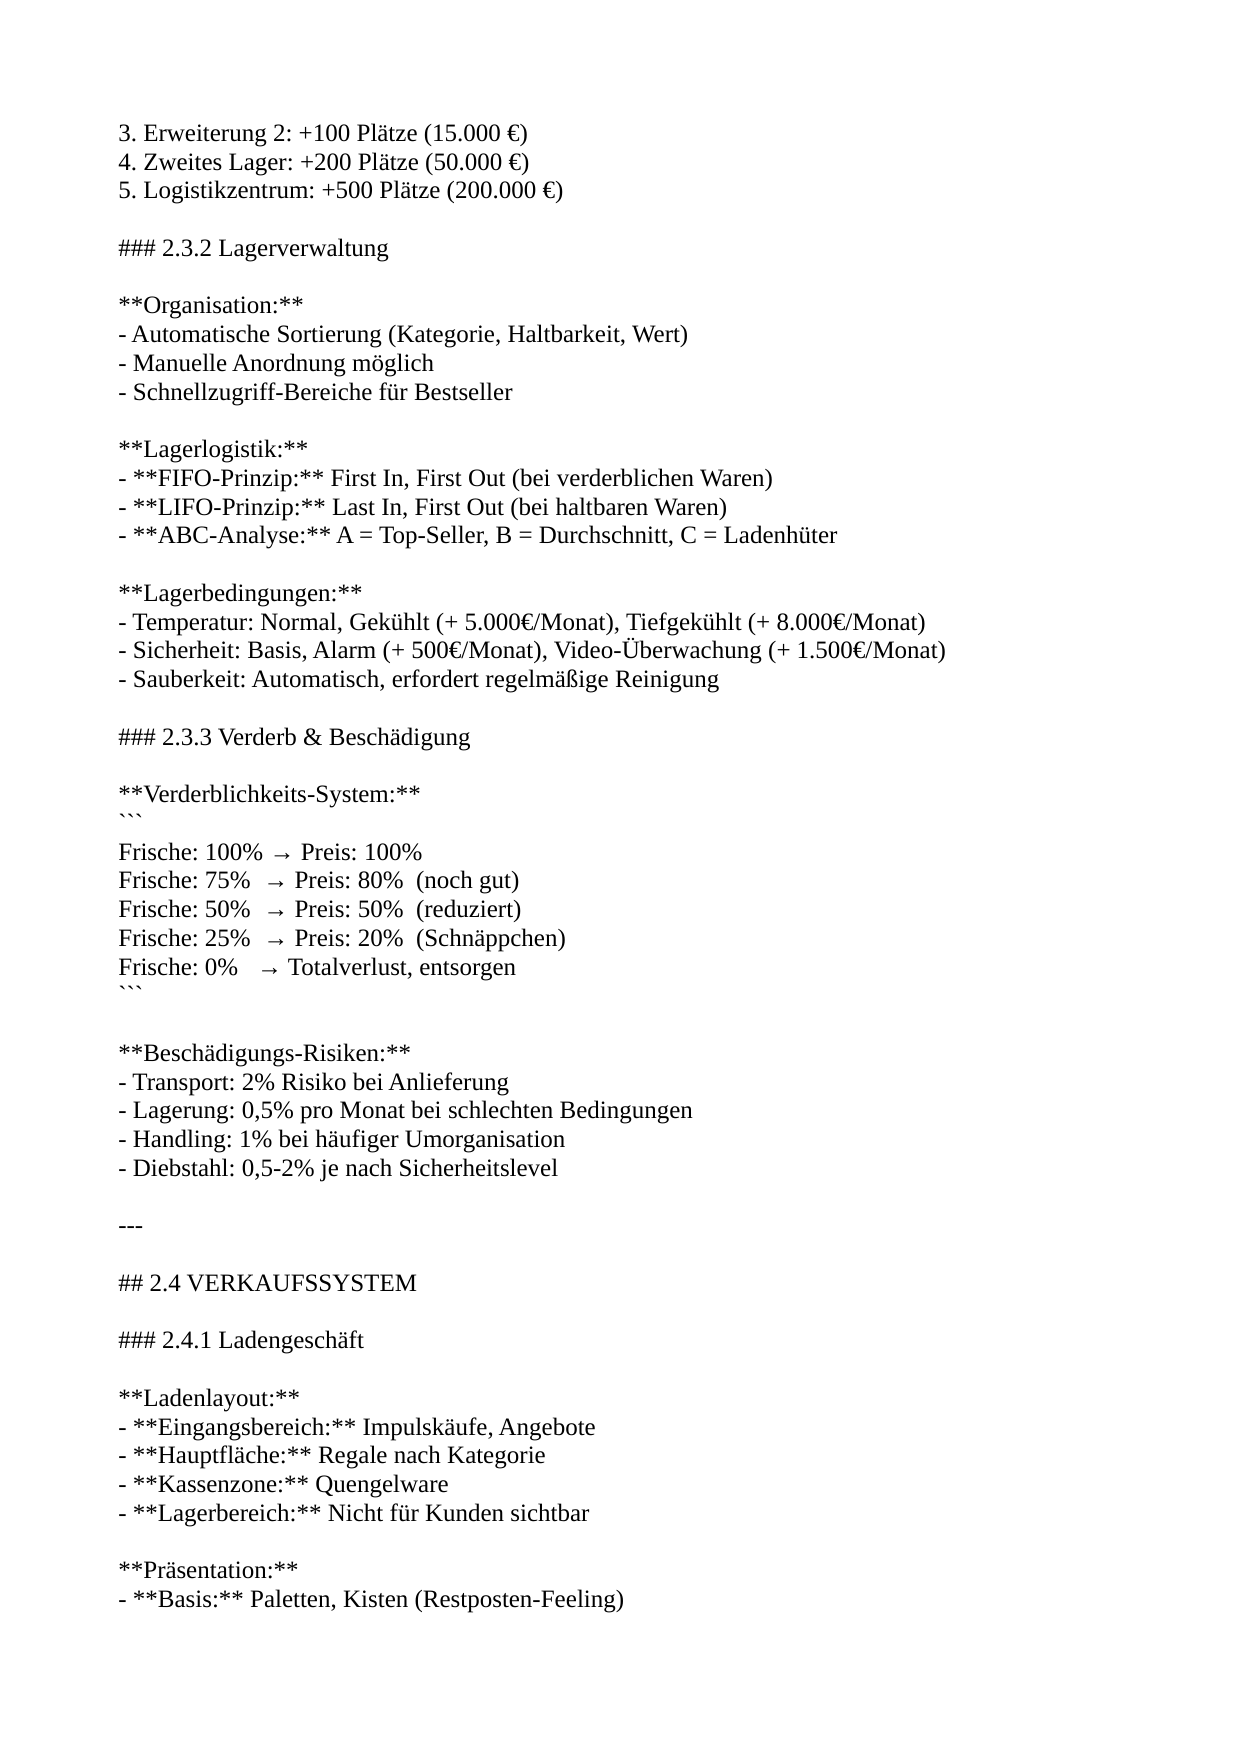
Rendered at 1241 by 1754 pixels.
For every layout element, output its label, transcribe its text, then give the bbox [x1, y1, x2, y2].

text 3. Erweiterung 2: +100 Plätze (15.000 €) 4. Zweites Lager: +200 Plätze (50.000 €) 5. Logistikzentrum: +500 Plätze (200.000 €) ### 2.3.2 Lagerverwaltung **Organisation:** - Automatische Sortierung (Kategorie, Haltbarkeit, Wert) - Manuelle Anordnung möglich - Schnellzugriff-Bereiche für Bestseller **Lagerlogistik:** - **FIFO-Prinzip:** First In, First Out (bei verderblichen Waren) - **LIFO-Prinzip:** Last In, First Out (bei haltbaren Waren) - **ABC-Analyse:** A = Top-Seller, B = Durchschnitt, C = Ladenhüter **Lagerbedingungen:** - Temperatur: Normal, Gekühlt (+ 5.000€/Monat), Tiefgekühlt (+ 8.000€/Monat) - Sicherheit: Basis, Alarm (+ 500€/Monat), Video-Überwachung (+ 1.500€/Monat) - Sauberkeit: Automatisch, erfordert regelmäßige Reinigung ### 2.3.3 Verderb & Beschädigung **Verderblichkeits-System:** ``` Frische: 100% → Preis: 100% Frische: 75% → Preis: 80% (noch gut) Frische: 50% → Preis: 50% (reduziert) Frische: 25% → Preis: 20% (Schnäppchen) Frische: 0% → Totalverlust, entsorgen ``` **Beschädigungs-Risiken:** - Transport: 2% Risiko bei Anlieferung - Lagerung: 0,5% pro Monat bei schlechten Bedingungen - Handling: 1% bei häufiger Umorganisation - Diebstahl: 0,5-2% je nach Sicherheitslevel --- ## 2.4 VERKAUFSSYSTEM ### 2.4.1 Ladengeschäft **Ladenlayout:** - **Eingangsbereich:** Impulskäufe, Angebote - **Hauptfläche:** Regale nach Kategorie - **Kassenzone:** Quengelware - **Lagerbereich:** Nicht für Kunden sichtbar **Präsentation:** - **Basis:** Paletten, Kisten (Restposten-Feeling) [118, 118, 1122, 1613]
